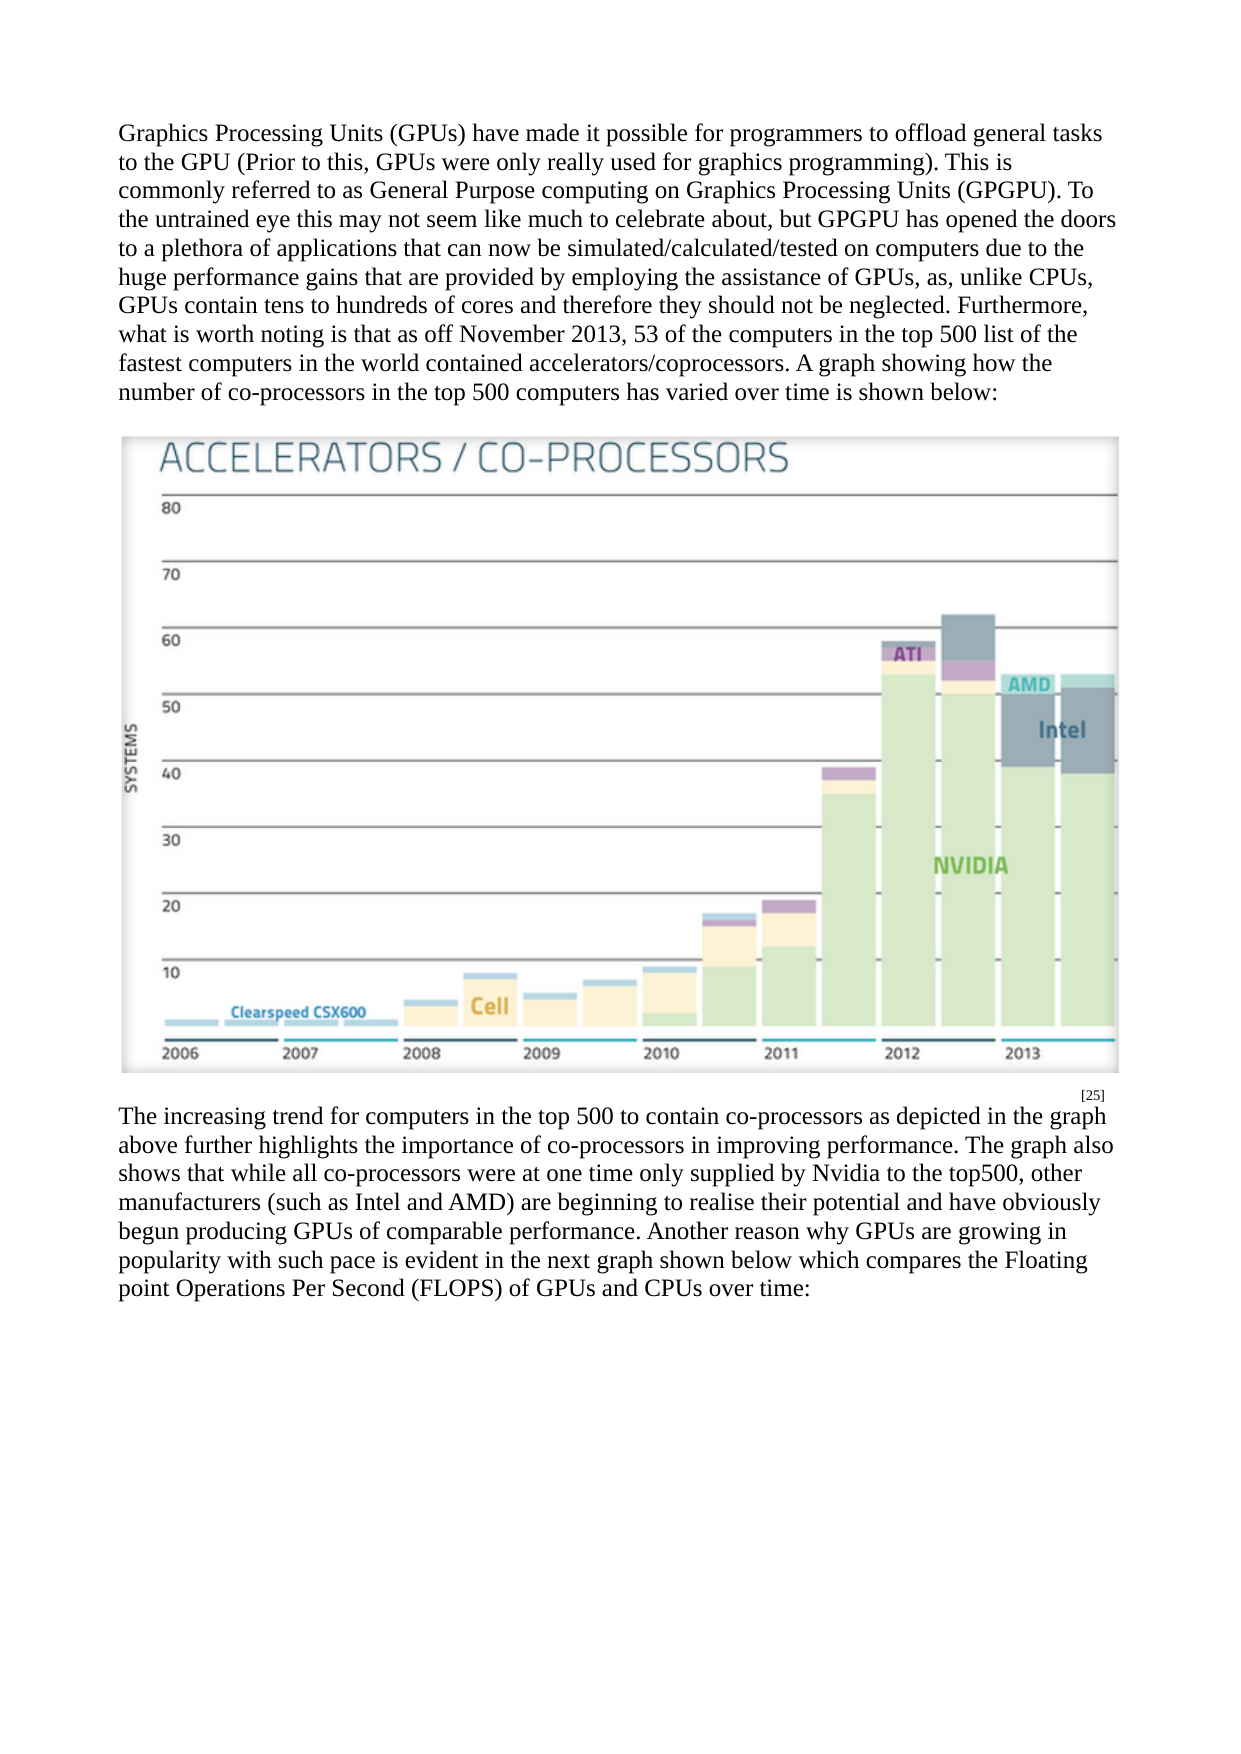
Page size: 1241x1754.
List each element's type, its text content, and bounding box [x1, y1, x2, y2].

picture [118, 434, 1123, 1073]
text Graphics Processing Units (GPUs) have made it possible for programmers to offload general tasks to the GPU (Prior to this, GPUs were only really used for graphics programming). This is commonly referred to as General Purpose computing on Graphics Processing Units (GPGPU). To the untrained eye this may not seem like much to celebrate about, but GPGPU has opened the doors to a plethora of applications that can now be simulated/calculated/tested on computers due to the huge performance gains that are provided by employing the assistance of GPUs, as, unlike CPUs, GPUs contain tens to hundreds of cores and therefore they should not be neglected. Furthermore, what is worth noting is that as off November 2013, 53 of the computers in the top 500 list of the fastest computers in the world contained accelerators/coprocessors. A graph showing how the number of co-processors in the top 500 computers has varied over time is shown below: [118, 118, 1122, 406]
text The increasing trend for computers in the top 500 to contain co-processors as depicted in the graph above further highlights the importance of co-processors in improving performance. The graph also shows that while all co-processors were at one time only supplied by Nvidia to the top500, other manufacturers (such as Intel and AMD) are beginning to realise their potential and have obviously begun producing GPUs of comparable performance. Another reason why GPUs are growing in popularity with such pace is evident in the next graph shown below which compares the Floating point Operations Per Second (FLOPS) of GPUs and CPUs over time: [118, 1101, 1122, 1302]
